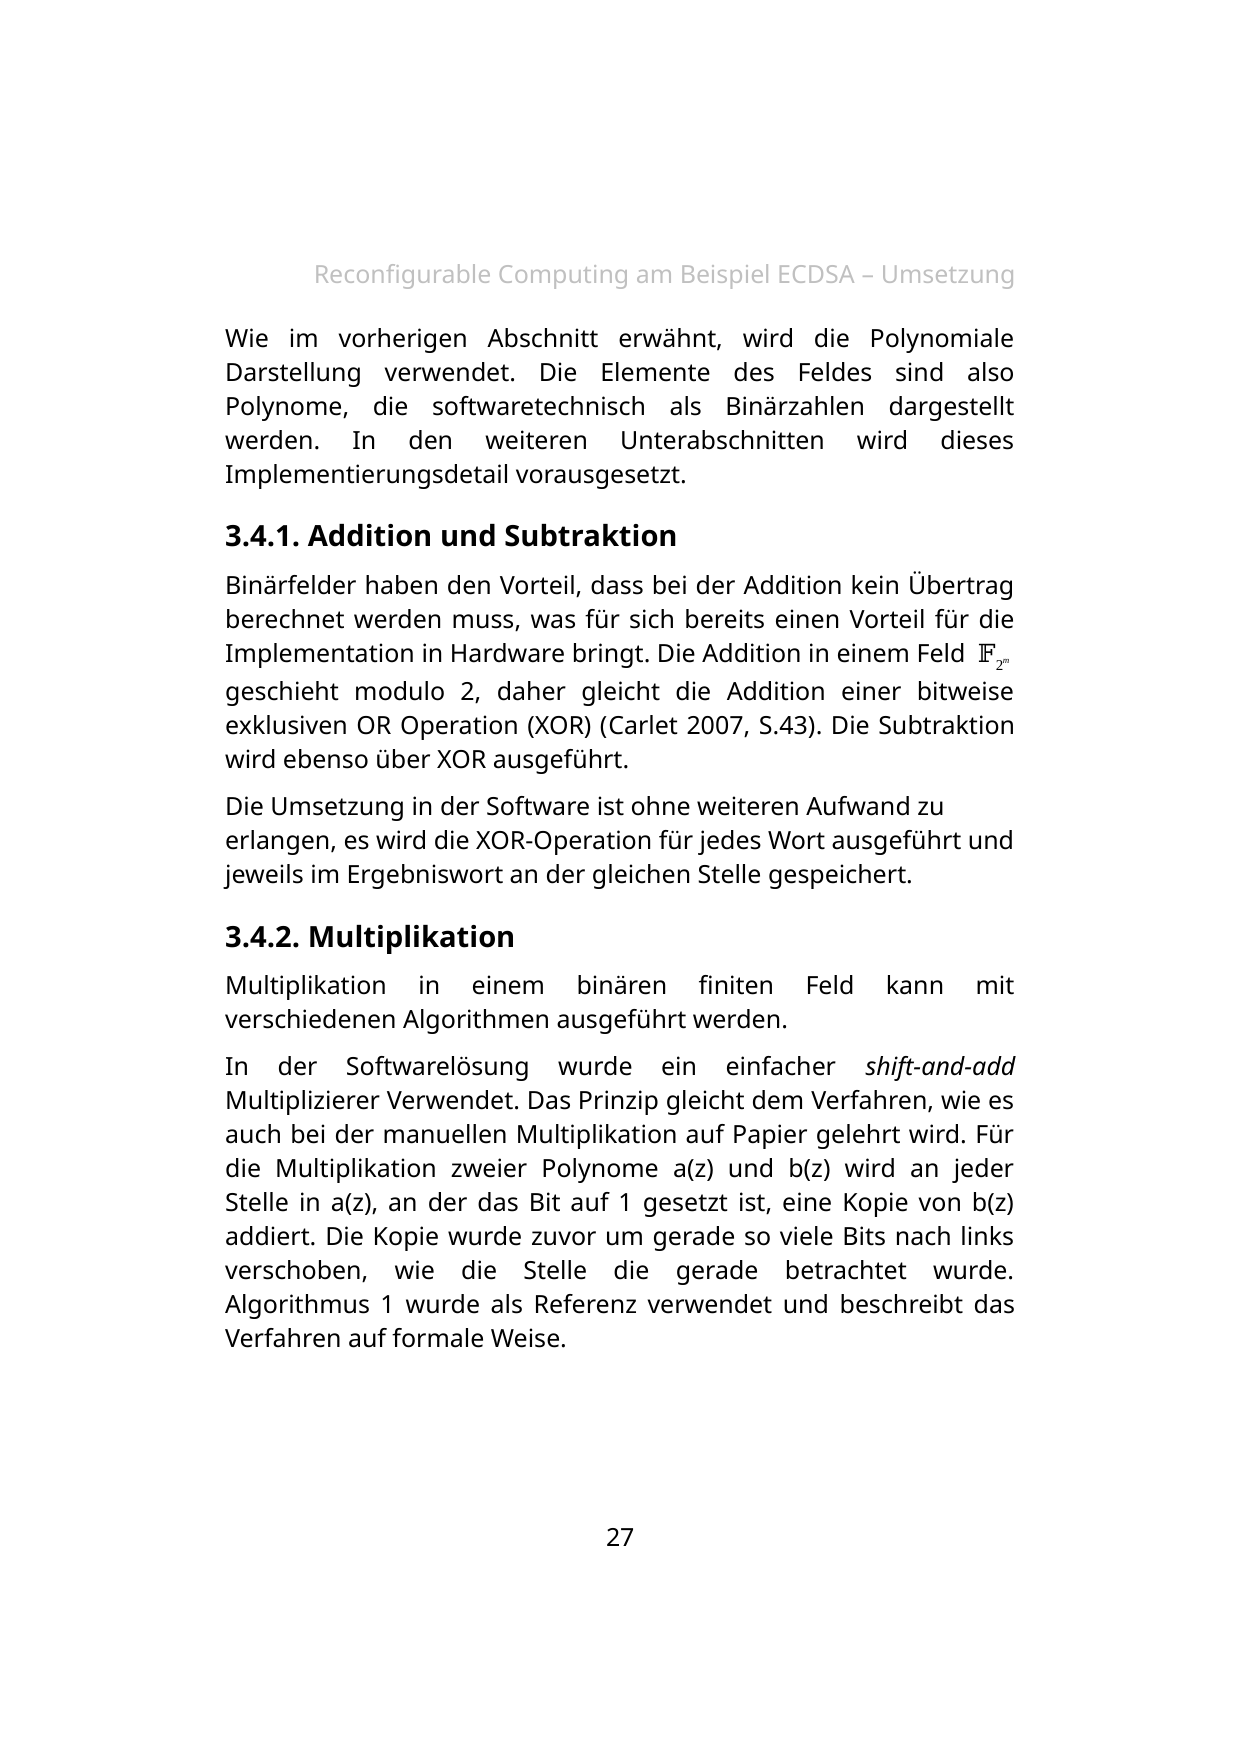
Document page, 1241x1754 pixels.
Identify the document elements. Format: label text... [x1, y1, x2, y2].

subtitle Addition und Subtraktion [225, 516, 1015, 555]
text In der Softwarelösung wurde ein einfacher shift-and-add Multiplizierer Verwendet. Das Prinzip gleicht dem Verfahren, wie es auch bei der manuellen Multiplikation auf Papier gelehrt wird. Für die Multiplikation zweier Polynome a(z) und b(z) wird an jeder Stelle in a(z), an der das Bit auf 1 gesetzt ist, eine Kopie von b(z) addiert. Die Kopie wurde zuvor um gerade so viele Bits nach links verschoben, wie die Stelle die gerade betrachtet wurde. Algorithmus 1 wurde als Referenz verwendet und beschreibt das Verfahren auf formale Weise. [225, 1049, 1015, 1355]
text Multiplikation in einem binären finiten Feld kann mit verschiedenen Algorithmen ausgeführt werden. [225, 968, 1015, 1036]
text Binärfelder haben den Vorteil, dass bei der Addition kein Übertrag berechnet werden muss, was für sich bereits einen Vorteil für die Implementation in Hardware bringt. Die Addition in einem Feld geschieht modulo 2, daher gleicht die Addition einer bitweise exklusiven OR Operation (XOR) (Carlet 2007, S.43). Die Subtraktion wird ebenso über XOR ausgeführt. [225, 568, 1015, 776]
text Wie im vorherigen Abschnitt erwähnt, wird die Polynomiale Darstellung verwendet. Die Elemente des Feldes sind also Polynome, die softwaretechnisch als Binärzahlen dargestellt werden. In den weiteren Unterabschnitten wird dieses Implementierungsdetail vorausgesetzt. [225, 320, 1015, 491]
subtitle Multiplikation [225, 916, 1015, 956]
text Die Umsetzung in der Software ist ohne weiteren Aufwand zu erlangen, es wird die XOR-Operation für jedes Wort ausgeführt und jeweils im Ergebniswort an der gleichen Stelle gespeichert. [225, 789, 1015, 891]
